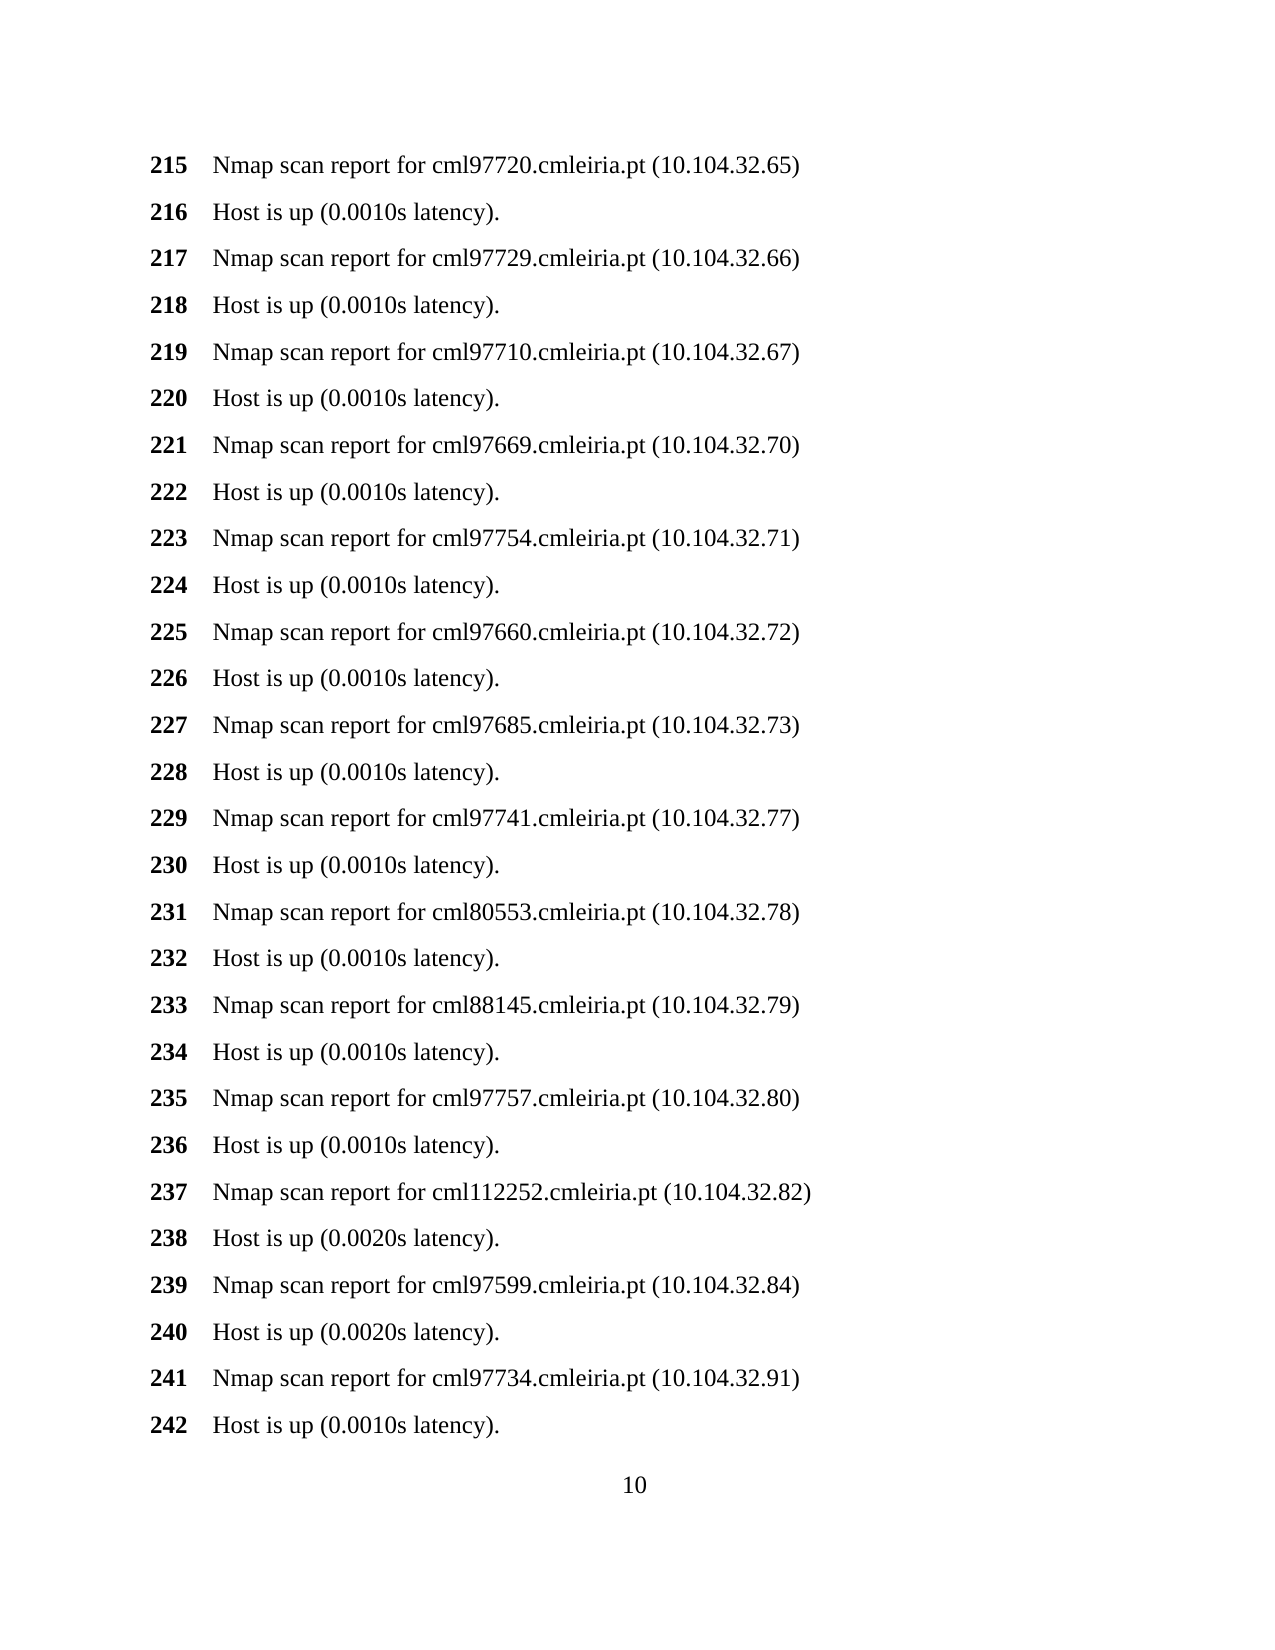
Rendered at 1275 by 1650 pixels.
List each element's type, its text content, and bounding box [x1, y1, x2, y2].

text 220 Host is up (0.0010s latency). [150, 383, 1125, 412]
text 236 Host is up (0.0010s latency). [150, 1130, 1125, 1159]
text 224 Host is up (0.0010s latency). [150, 570, 1125, 599]
text 219 Nmap scan report for cml97710.cmleiria.pt (10.104.32.67) [150, 337, 1125, 365]
text 216 Host is up (0.0010s latency). [150, 197, 1125, 225]
text 241 Nmap scan report for cml97734.cmleiria.pt (10.104.32.91) [150, 1363, 1125, 1392]
text 240 Host is up (0.0020s latency). [150, 1317, 1125, 1345]
text 231 Nmap scan report for cml80553.cmleiria.pt (10.104.32.78) [150, 897, 1125, 925]
text 239 Nmap scan report for cml97599.cmleiria.pt (10.104.32.84) [150, 1270, 1125, 1299]
text 215 Nmap scan report for cml97720.cmleiria.pt (10.104.32.65) [150, 150, 1125, 179]
text 221 Nmap scan report for cml97669.cmleiria.pt (10.104.32.70) [150, 430, 1125, 459]
text 225 Nmap scan report for cml97660.cmleiria.pt (10.104.32.72) [150, 617, 1125, 645]
text 226 Host is up (0.0010s latency). [150, 663, 1125, 692]
text 233 Nmap scan report for cml88145.cmleiria.pt (10.104.32.79) [150, 990, 1125, 1019]
text 223 Nmap scan report for cml97754.cmleiria.pt (10.104.32.71) [150, 523, 1125, 552]
text 235 Nmap scan report for cml97757.cmleiria.pt (10.104.32.80) [150, 1083, 1125, 1112]
text 230 Host is up (0.0010s latency). [150, 850, 1125, 879]
text 229 Nmap scan report for cml97741.cmleiria.pt (10.104.32.77) [150, 803, 1125, 832]
text 237 Nmap scan report for cml112252.cmleiria.pt (10.104.32.82) [150, 1177, 1125, 1205]
text 238 Host is up (0.0020s latency). [150, 1223, 1125, 1252]
text 222 Host is up (0.0010s latency). [150, 477, 1125, 505]
text 228 Host is up (0.0010s latency). [150, 757, 1125, 785]
text 234 Host is up (0.0010s latency). [150, 1037, 1125, 1065]
text 217 Nmap scan report for cml97729.cmleiria.pt (10.104.32.66) [150, 243, 1125, 272]
text 242 Host is up (0.0010s latency). [150, 1410, 1125, 1439]
text 227 Nmap scan report for cml97685.cmleiria.pt (10.104.32.73) [150, 710, 1125, 739]
text 218 Host is up (0.0010s latency). [150, 290, 1125, 319]
text 232 Host is up (0.0010s latency). [150, 943, 1125, 972]
